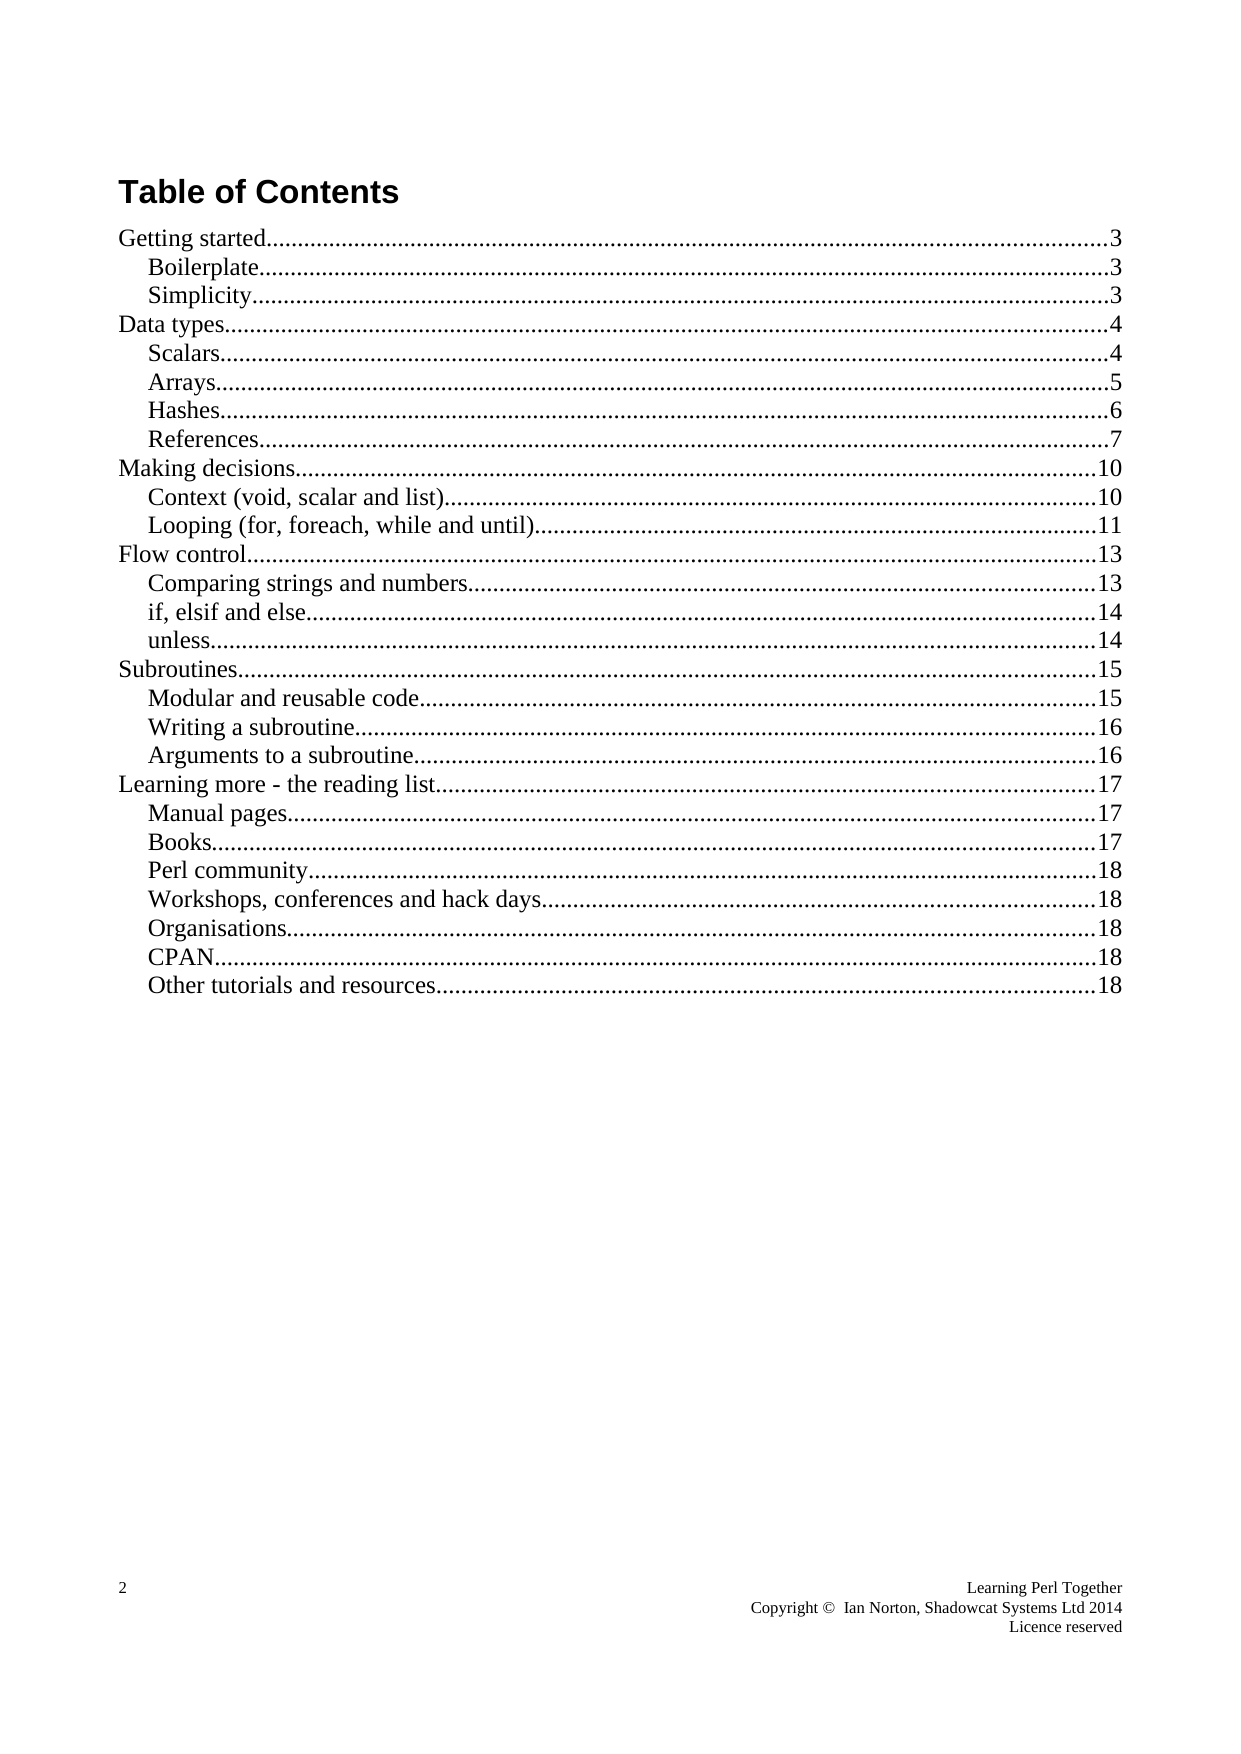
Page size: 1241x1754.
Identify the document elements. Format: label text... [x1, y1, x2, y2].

text Hashes 6 [148, 395, 1122, 424]
text Manual pages 17 [148, 798, 1122, 827]
text Comparing strings and numbers 13 [148, 568, 1122, 597]
text Boilerplate 3 [148, 252, 1122, 280]
text Flow control 13 [118, 539, 1122, 568]
text Modular and reusable code. 15 [148, 683, 1122, 712]
text Learning more - the reading list... 17 [118, 769, 1122, 798]
text Scalars 4 [148, 338, 1122, 367]
subtitle Table of Contents [118, 172, 1122, 210]
text Perl community 18 [148, 855, 1122, 884]
text Data types 4 [118, 309, 1122, 338]
text if, elsif and else. 14 [148, 597, 1122, 625]
text Subroutines 15 [118, 654, 1122, 683]
text Workshops, conferences and hack days 18 [148, 884, 1122, 913]
text Context (void, scalar and list) 10 [148, 482, 1122, 510]
text Organisations 18 [148, 913, 1122, 942]
text Making decisions 10 [118, 453, 1122, 482]
text Arrays 5 [148, 367, 1122, 395]
text CPAN 18 [148, 942, 1122, 970]
text Simplicity 3 [148, 280, 1122, 309]
text unless 14 [148, 625, 1122, 654]
text References 7 [148, 424, 1122, 453]
text Looping (for, foreach, while and until) 11 [148, 510, 1122, 539]
text Arguments to a subroutine 16 [148, 740, 1122, 769]
text Books 17 [148, 827, 1122, 855]
text Getting started 3 [118, 223, 1122, 252]
text Other tutorials and resources 18 [148, 970, 1122, 999]
text Writing a subroutine 16 [148, 712, 1122, 740]
